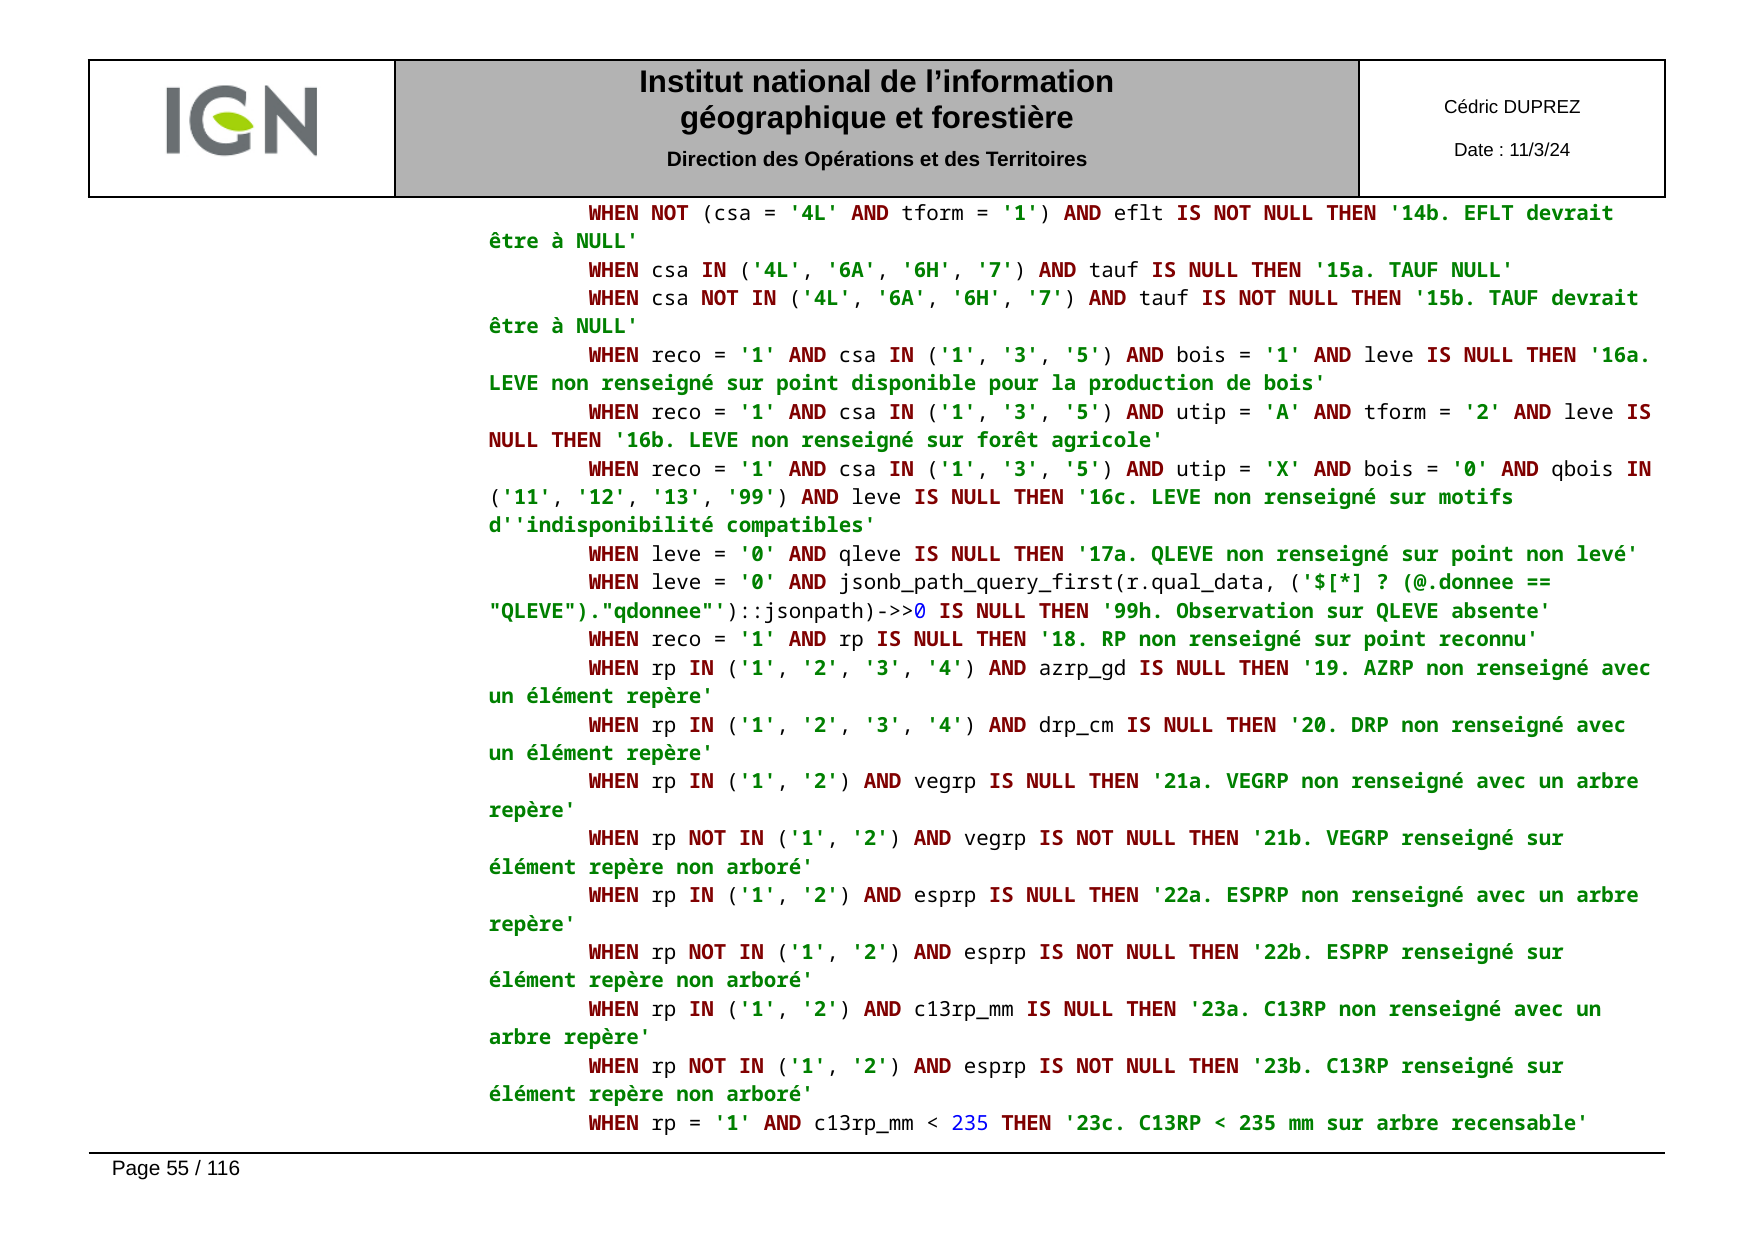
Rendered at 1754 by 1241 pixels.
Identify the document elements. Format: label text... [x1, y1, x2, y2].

picture [141, 62, 343, 180]
table_cell WHEN NOT (csa = '4L' AND tform = '1') AND eflt IS NOT NULL THEN '14b. EFLT devrait être à NULL' WHEN csa IN ('4L', '6A', '6H', '7') AND tauf IS NULL THEN '15a. TAUF NULL' WHEN csa NOT IN ('4L', '6A', '6H', '7') AND tauf IS NOT NULL THEN '15b. TAUF devrait être à NULL' WHEN reco = '1' AND csa IN ('1', '3', '5') AND bois = '1' AND leve IS NULL THEN '16a. LEVE non renseigné sur point disponible pour la production de bois' WHEN reco = '1' AND csa IN ('1', '3', '5') AND utip = 'A' AND tform = '2' AND leve IS NULL THEN '16b. LEVE non renseigné sur forêt agricole' WHEN reco = '1' AND csa IN ('1', '3', '5') AND utip = 'X' AND bois = '0' AND qbois IN ('11', '12', '13', '99') AND leve IS NULL THEN '16c. LEVE non renseigné sur motifs d''indisponibilité compatibles' WHEN leve = '0' AND qleve IS NULL THEN '17a. QLEVE non renseigné sur point non levé' WHEN leve = '0' AND jsonb_path_query_first(r.qual_data, ('$[*] ? (@.donnee == "QLEVE")."qdonnee"')::jsonpath)->>0 IS NULL THEN '99h. Observation sur QLEVE absente' WHEN reco = '1' AND rp IS NULL THEN '18. RP non renseigné sur point reconnu' WHEN rp IN ('1', '2', '3', '4') AND azrp_gd IS NULL THEN '19. AZRP non renseigné avec un élément repère' WHEN rp IN ('1', '2', '3', '4') AND drp_cm IS NULL THEN '20. DRP non renseigné avec un élément repère' WHEN rp IN ('1', '2') AND vegrp IS NULL THEN '21a. VEGRP non renseigné avec un arbre repère' WHEN rp NOT IN ('1', '2') AND vegrp IS NOT NULL THEN '21b. VEGRP renseigné sur élément repère non arboré' WHEN rp IN ('1', '2') AND esprp IS NULL THEN '22a. ESPRP non renseigné avec un arbre repère' WHEN rp NOT IN ('1', '2') AND esprp IS NOT NULL THEN '22b. ESPRP renseigné sur élément repère non arboré' WHEN rp IN ('1', '2') AND c13rp_mm IS NULL THEN '23a. C13RP non renseigné avec un arbre repère' WHEN rp NOT IN ('1', '2') AND esprp IS NOT NULL THEN '23b. C13RP renseigné sur élément repère non arboré' WHEN rp = '1' AND c13rp_mm < 235 THEN '23c. C13RP < 235 mm sur arbre recensable' [483, 198, 1665, 1142]
table_cell [89, 198, 483, 1142]
